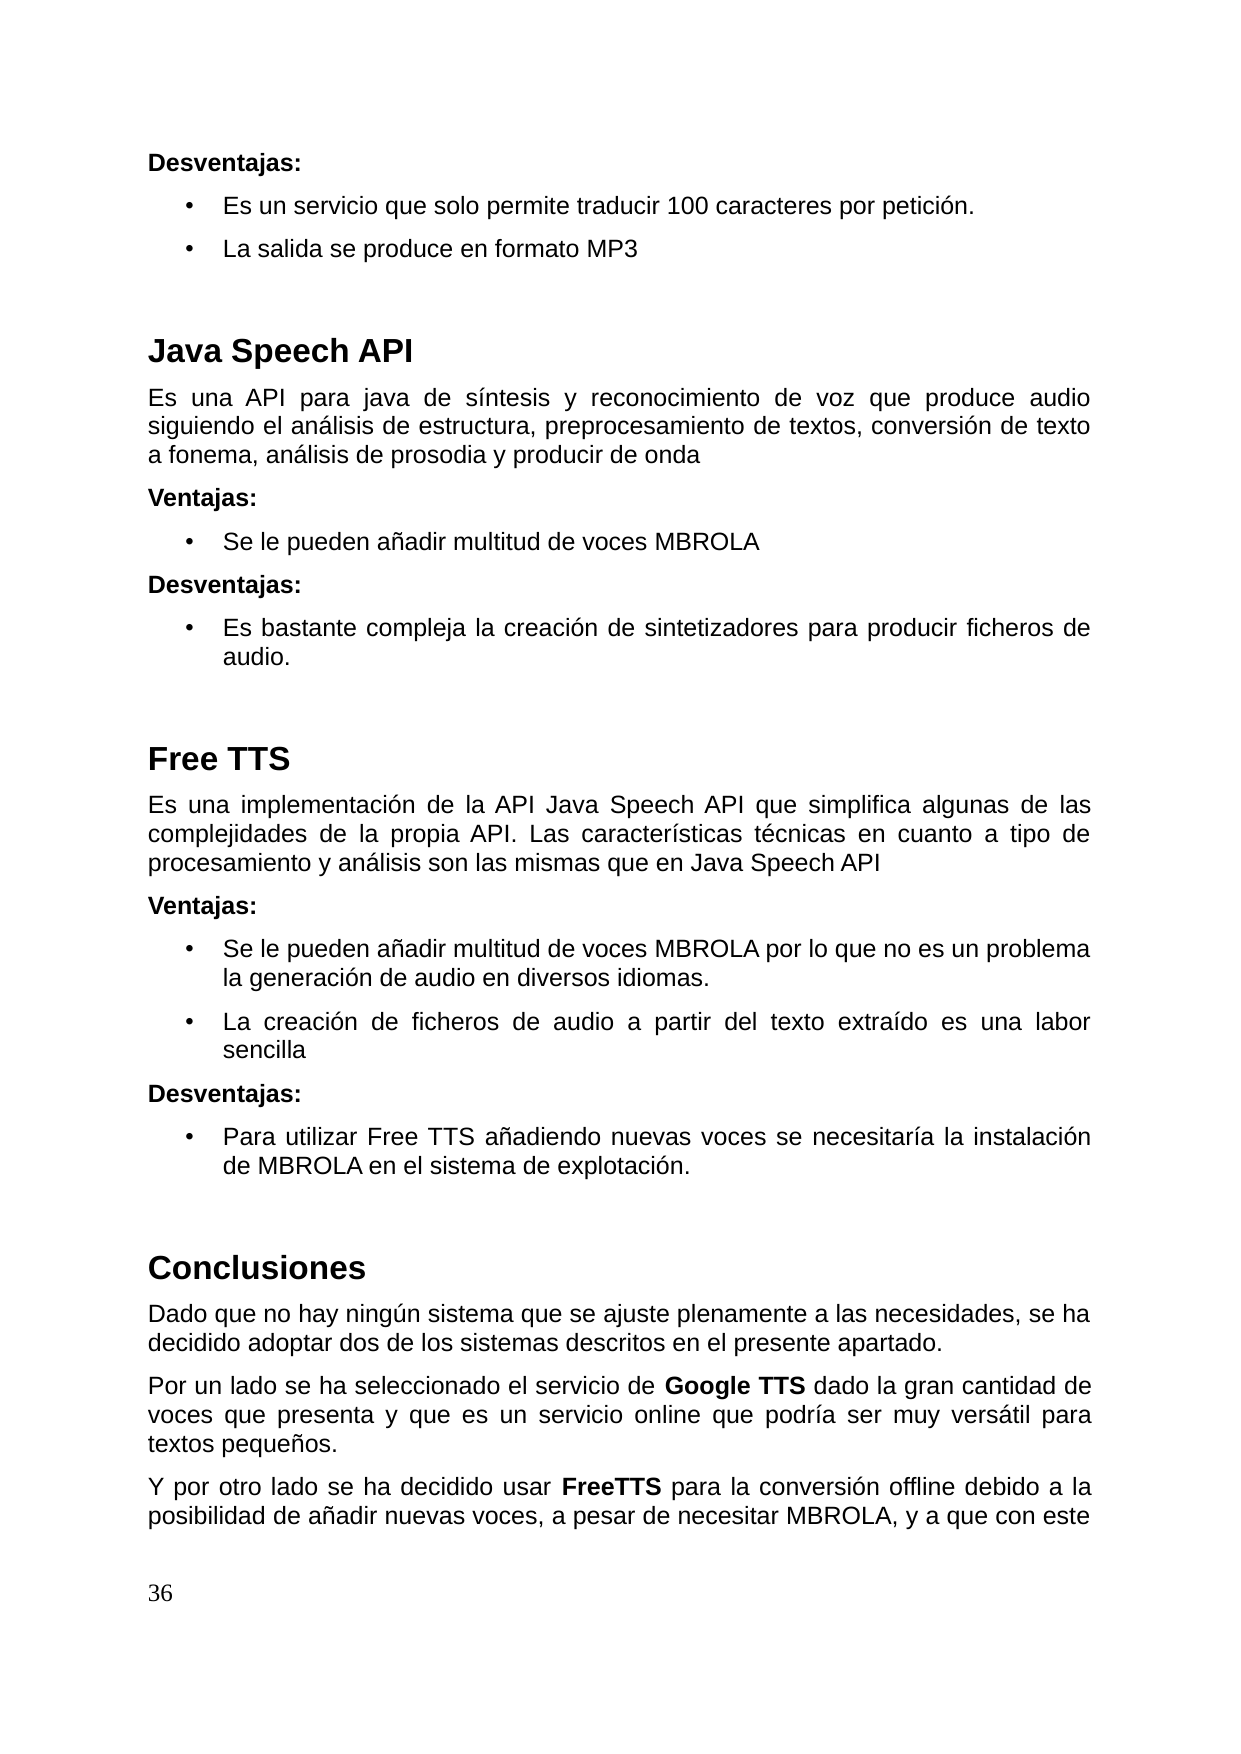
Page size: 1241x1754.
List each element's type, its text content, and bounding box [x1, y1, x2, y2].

text Desventajas: [148, 570, 1093, 599]
list La salida se produce en formato MP3 [185, 234, 1093, 263]
list Para utilizar Free TTS añadiendo nuevas voces se necesitaría la instalación de MBROLA en el sistema de explotación. [185, 1122, 1093, 1180]
subtitle Java Speech API [148, 332, 1093, 370]
text Es una implementación de la API Java Speech API que simplifica algunas de las complejidades de la propia API. Las características técnicas en cuanto a tipo de procesamiento y análisis son las mismas que en Java Speech API [148, 790, 1093, 877]
list Es bastante compleja la creación de sintetizadores para producir ficheros de audio. [185, 613, 1093, 671]
text Dado que no hay ningún sistema que se ajuste plenamente a las necesidades, se ha decidido adoptar dos de los sistemas descritos en el presente apartado. [148, 1299, 1093, 1357]
subtitle Conclusiones [148, 1248, 1093, 1287]
text Ventajas: [148, 891, 1093, 920]
text Desventajas: [148, 148, 1093, 176]
list Se le pueden añadir multitud de voces MBROLA [185, 527, 1093, 556]
list Es un servicio que solo permite traducir 100 caracteres por petición. [185, 191, 1093, 220]
text Por un lado se ha seleccionado el servicio de Google TTS dado la gran cantidad de voces que presenta y que es un servicio online que podría ser muy versátil para textos pequeños. [148, 1371, 1093, 1457]
text Desventajas: [148, 1079, 1093, 1108]
list La creación de ficheros de audio a partir del texto extraído es una labor sencilla [185, 1007, 1093, 1064]
list Se le pueden añadir multitud de voces MBROLA por lo que no es un problema la generación de audio en diversos idiomas. [185, 934, 1093, 992]
text Y por otro lado se ha decidido usar FreeTTS para la conversión offline debido a la posibilidad de añadir nuevas voces, a pesar de necesitar MBROLA, y a que con este [148, 1472, 1093, 1529]
text Es una API para java de síntesis y reconocimiento de voz que produce audio siguiendo el análisis de estructura, preprocesamiento de textos, conversión de texto a fonema, análisis de prosodia y producir de onda [148, 382, 1093, 469]
text Ventajas: [148, 483, 1093, 512]
subtitle Free TTS [148, 739, 1093, 778]
